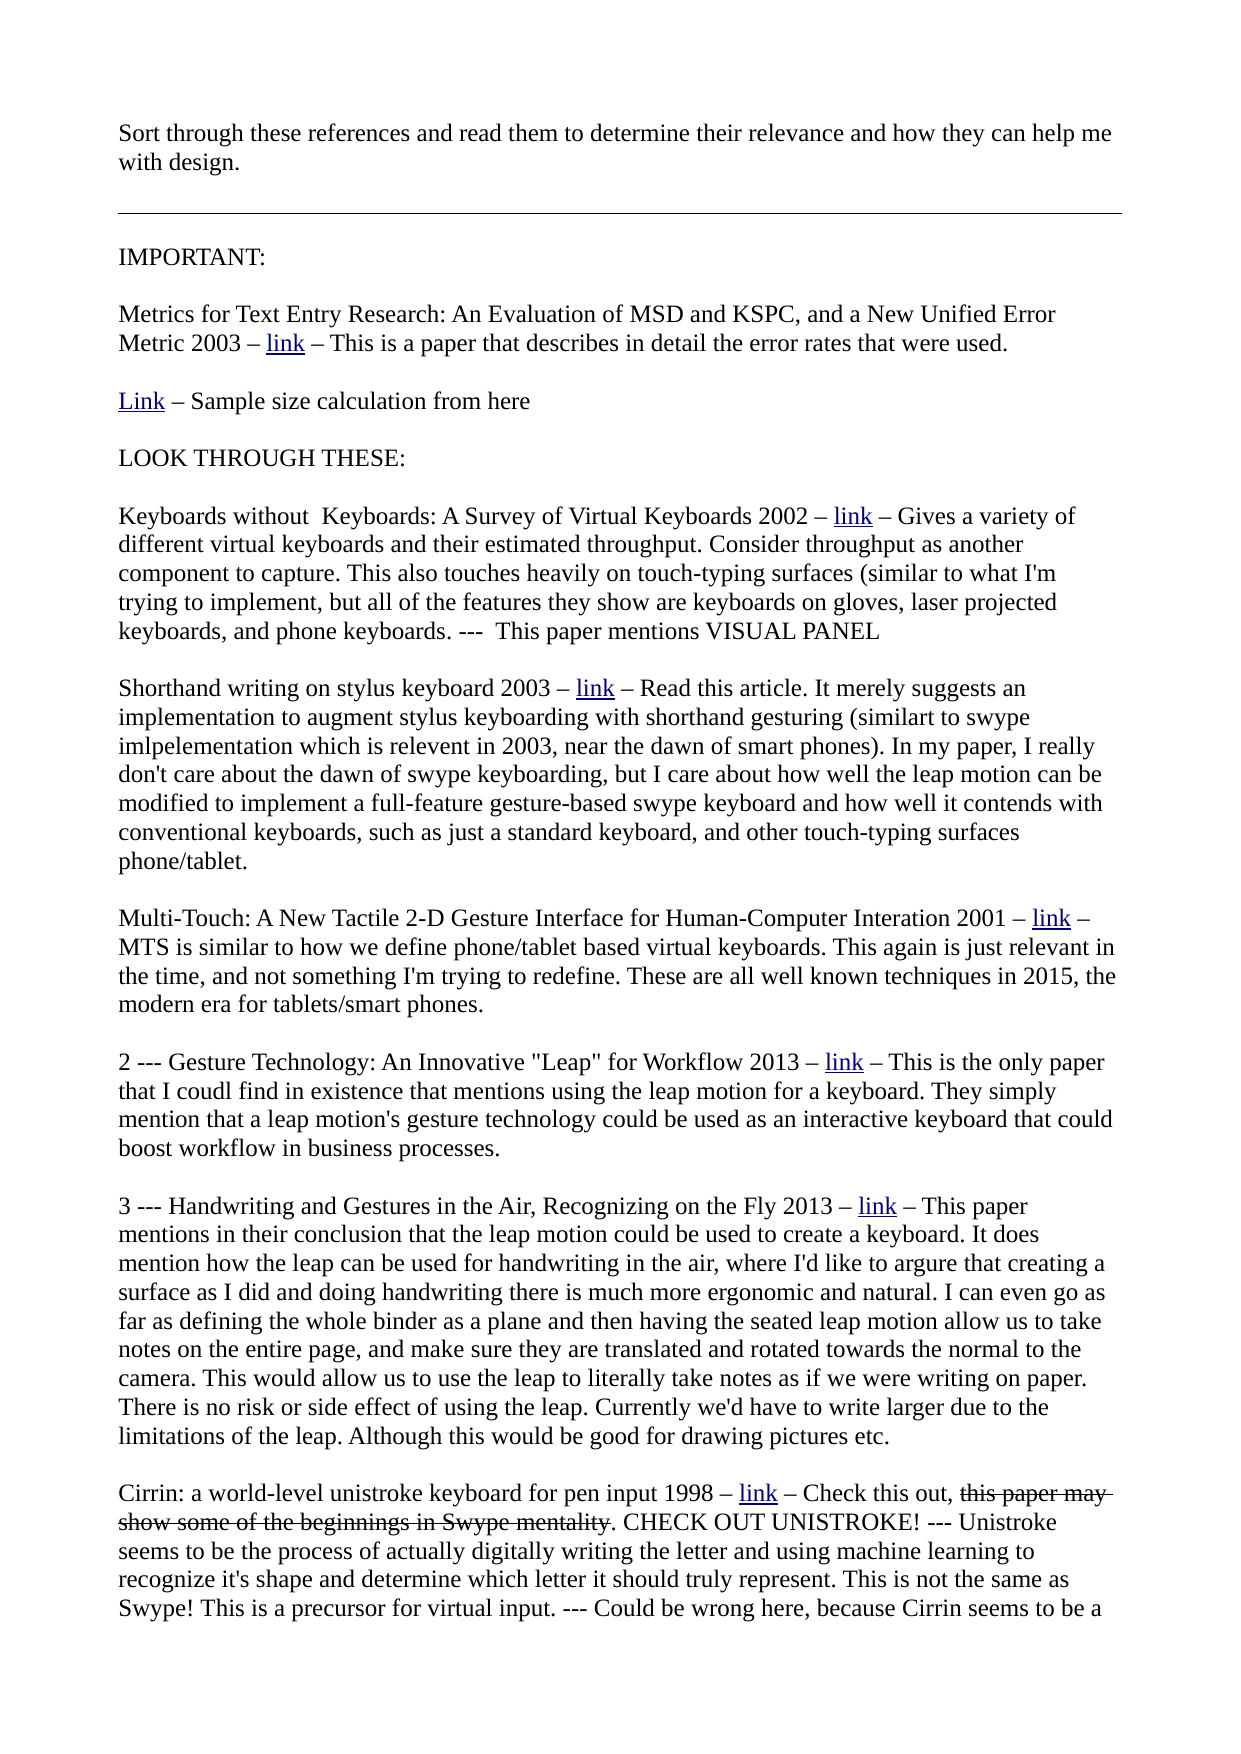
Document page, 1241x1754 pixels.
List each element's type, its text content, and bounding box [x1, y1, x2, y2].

text Metrics for Text Entry Research: An Evaluation of MSD and KSPC, and a New Unified Error Metric 2003 – link – This is a paper that describes in detail the error rates that were used. [118, 299, 1122, 357]
text Cirrin: a world-level unistroke keyboard for pen input 1998 – link – Check this out, this paper may show some of the beginnings in Swype mentality. CHECK OUT UNISTROKE! --- Unistroke seems to be the process of actually digitally writing the letter and using machine learning to recognize it's shape and determine which letter it should truly represent. This is not the same as Swype! This is a precursor for virtual input. --- Could be wrong here, because Cirrin seems to be a [118, 1478, 1122, 1622]
text Multi-Touch: A New Tactile 2-D Gesture Interface for Human-Computer Interation 2001 – link – MTS is similar to how we define phone/tablet based virtual keyboards. This again is just relevant in the time, and not something I'm trying to redefine. These are all well known techniques in 2015, the modern era for tablets/smart phones. [118, 903, 1122, 1018]
text Link – Sample size calculation from here [118, 386, 1122, 414]
text IMPORTANT: [118, 242, 1122, 271]
text Sort through these references and read them to determine their relevance and how they can help me with design. [118, 118, 1122, 176]
text LOOK THROUGH THESE: [118, 443, 1122, 472]
text Shorthand writing on stylus keyboard 2003 – link – Read this article. It merely suggests an implementation to augment stylus keyboarding with shorthand gesturing (similart to swype imlpelementation which is relevent in 2003, near the dawn of smart phones). In my paper, I really don't care about the dawn of swype keyboarding, but I care about how well the leap motion can be modified to implement a full-feature gesture-based swype keyboard and how well it contends with conventional keyboards, such as just a standard keyboard, and other touch-typing surfaces phone/tablet. [118, 673, 1122, 874]
text 3 --- Handwriting and Gestures in the Air, Recognizing on the Fly 2013 – link – This paper mentions in their conclusion that the leap motion could be used to create a keyboard. It does mention how the leap can be used for handwriting in the air, where I'd like to argure that creating a surface as I did and doing handwriting there is much more ergonomic and natural. I can even go as far as defining the whole binder as a plane and then having the seated leap motion allow us to take notes on the entire page, and make sure they are translated and rotated towards the normal to the camera. This would allow us to use the leap to literally take notes as if we were writing on paper. There is no risk or side effect of using the leap. Currently we'd have to write larger due to the limitations of the leap. Although this would be good for drawing pictures etc. [118, 1191, 1122, 1449]
text 2 --- Gesture Technology: An Innovative "Leap" for Workflow 2013 – link – This is the only paper that I coudl find in existence that mentions using the leap motion for a keyboard. They simply mention that a leap motion's gesture technology could be used as an interactive keyboard that could boost workflow in business processes. [118, 1047, 1122, 1162]
text Keyboards without Keyboards: A Survey of Virtual Keyboards 2002 – link – Gives a variety of different virtual keyboards and their estimated throughput. Consider throughput as another component to capture. This also touches heavily on touch-typing surfaces (similar to what I'm trying to implement, but all of the features they show are keyboards on gloves, laser projected keyboards, and phone keyboards. --- This paper mentions VISUAL PANEL [118, 501, 1122, 644]
